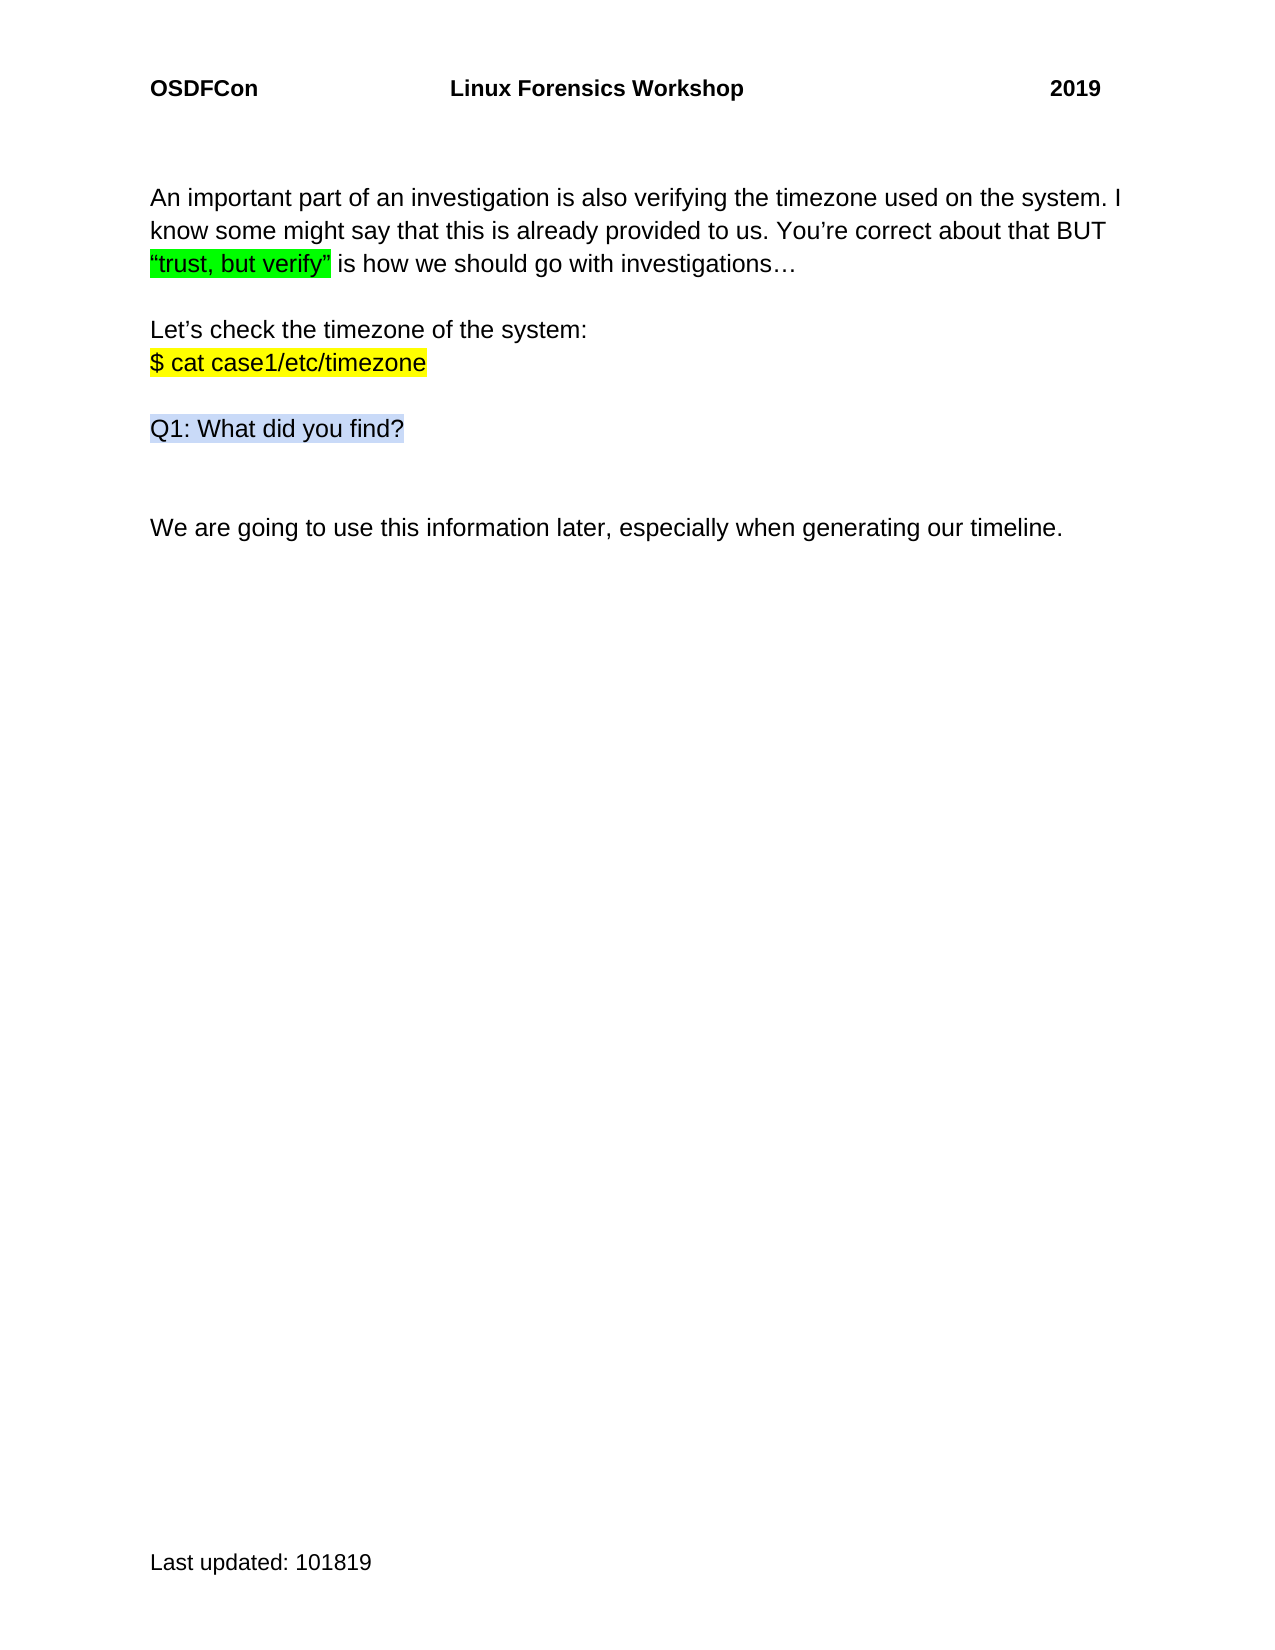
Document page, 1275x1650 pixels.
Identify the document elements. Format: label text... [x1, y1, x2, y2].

text An important part of an investigation is also verifying the timezone used on the system. I know some might say that this is already provided to us. You’re correct about that BUT “trust, but verify” is how we should go with investigations… [150, 183, 1125, 278]
text $ cat case1/etc/timezone [150, 348, 1125, 377]
text We are going to use this information later, especially when generating our timeline. [150, 513, 1125, 542]
text Let’s check the timezone of the system: [150, 315, 1125, 344]
text Q1: What did you find? [150, 414, 1125, 443]
